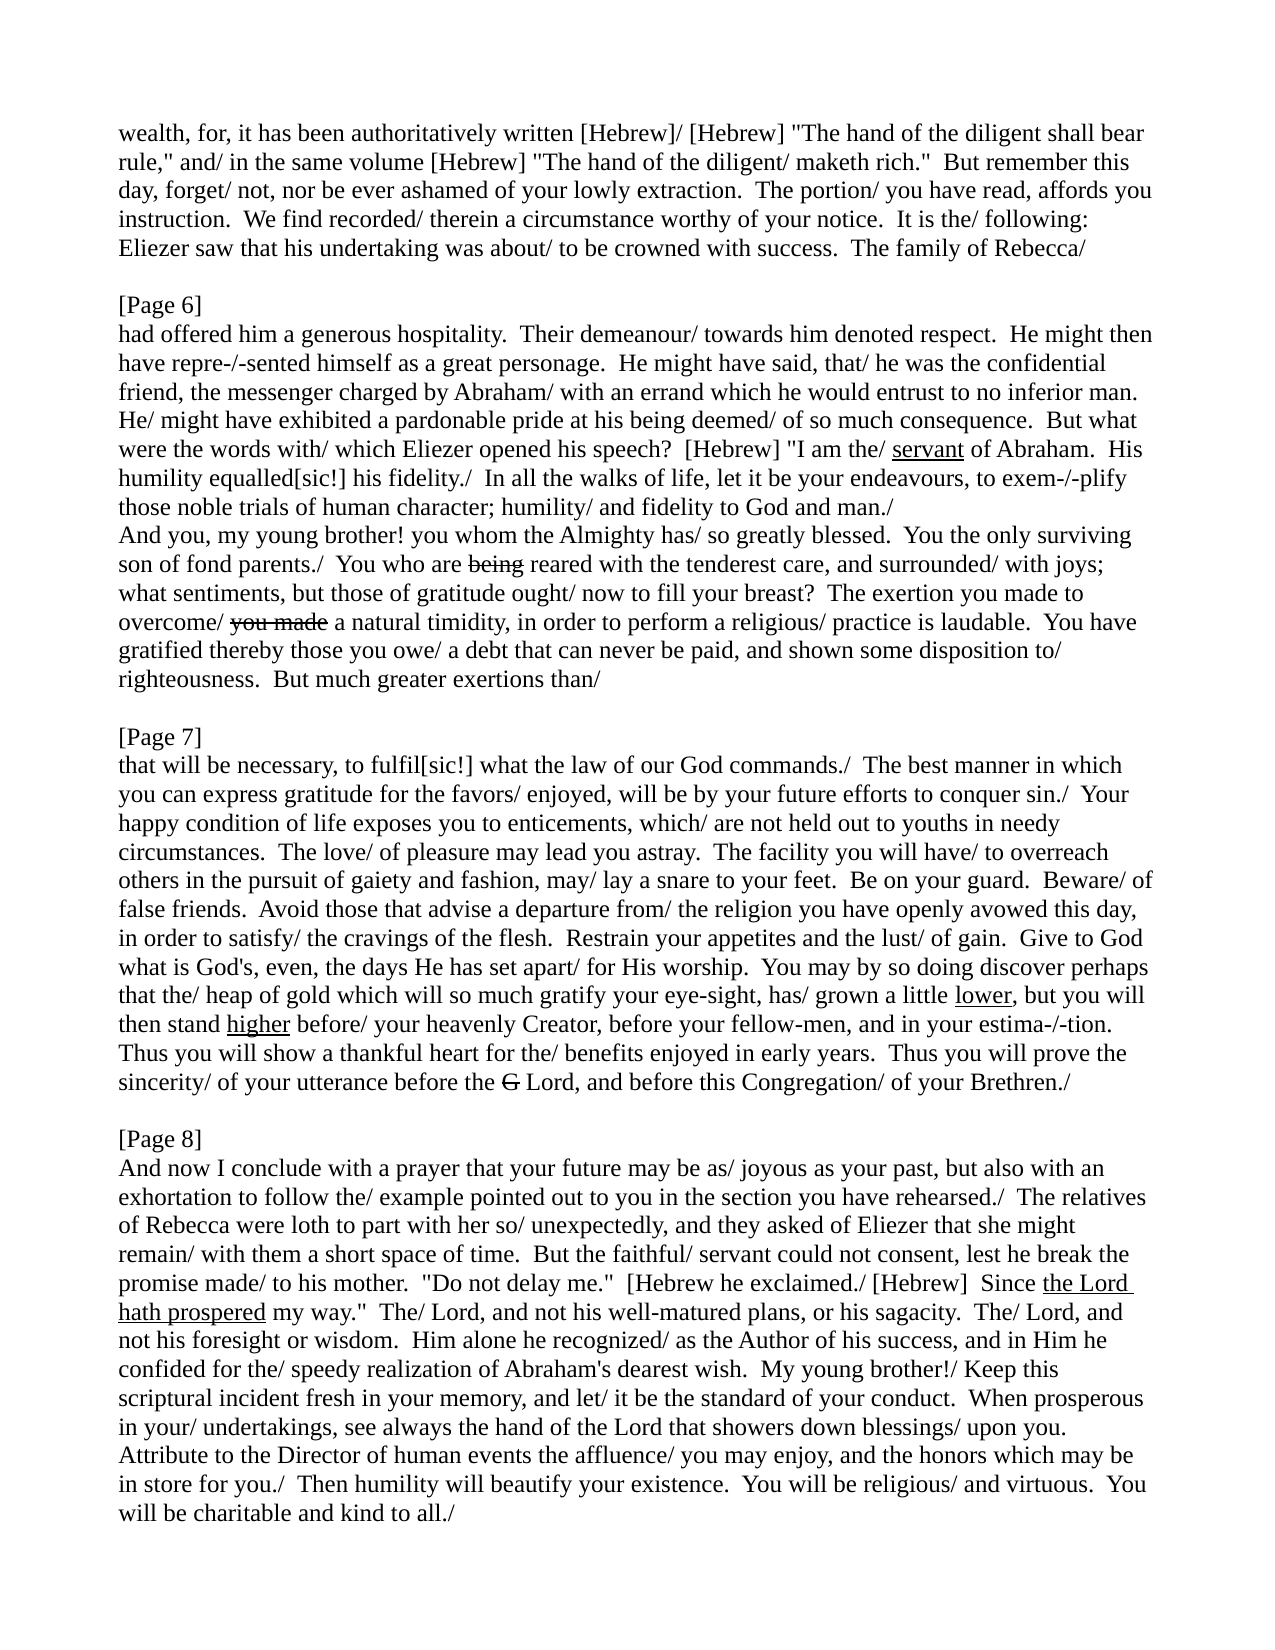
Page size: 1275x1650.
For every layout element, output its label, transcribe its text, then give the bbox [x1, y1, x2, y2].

text And now I conclude with a prayer that your future may be as/ joyous as your past, but also with an exhortation to follow the/ example pointed out to you in the section you have rehearsed./ The relatives of Rebecca were loth to part with her so/ unexpectedly, and they asked of Eliezer that she might remain/ with them a short space of time. But the faithful/ servant could not consent, lest he break the promise made/ to his mother. "Do not delay me." [Hebrew he exclaimed./ [Hebrew] Since the Lord hath prospered my way." The/ Lord, and not his well-matured plans, or his sagacity. The/ Lord, and not his foresight or wisdom. Him alone he recognized/ as the Author of his success, and in Him he confided for the/ speedy realization of Abraham's dearest wish. My young brother!/ Keep this scriptural incident fresh in your memory, and let/ it be the standard of your conduct. When prosperous in your/ undertakings, see always the hand of the Lord that showers down blessings/ upon you. Attribute to the Director of human events the affluence/ you may enjoy, and the honors which may be in store for you./ Then humility will beautify your existence. You will be religious/ and virtuous. You will be charitable and kind to all./ [118, 1153, 1157, 1527]
text wealth, for, it has been authoritatively written [Hebrew]/ [Hebrew] "The hand of the diligent shall bear rule," and/ in the same volume [Hebrew] "The hand of the diligent/ maketh rich." But remember this day, forget/ not, nor be ever ashamed of your lowly extraction. The portion/ you have read, affords you instruction. We find recorded/ therein a circumstance worthy of your notice. It is the/ following: Eliezer saw that his undertaking was about/ to be crowned with success. The family of Rebecca/ [118, 118, 1157, 262]
text [Page 6] [118, 291, 1157, 319]
text [Page 8] [118, 1124, 1157, 1153]
text And you, my young brother! you whom the Almighty has/ so greatly blessed. You the only surviving son of fond parents./ You who are being reared with the tenderest care, and surrounded/ with joys; what sentiments, but those of gratitude ought/ now to fill your breast? The exertion you made to overcome/ you made a natural timidity, in order to perform a religious/ practice is laudable. You have gratified thereby those you owe/ a debt that can never be paid, and shown some disposition to/ righteousness. But much greater exertions than/ [118, 521, 1157, 693]
text that will be necessary, to fulfil[sic!] what the law of our God commands./ The best manner in which you can express gratitude for the favors/ enjoyed, will be by your future efforts to conquer sin./ Your happy condition of life exposes you to enticements, which/ are not held out to youths in needy circumstances. The love/ of pleasure may lead you astray. The facility you will have/ to overreach others in the pursuit of gaiety and fashion, may/ lay a snare to your feet. Be on your guard. Beware/ of false friends. Avoid those that advise a departure from/ the religion you have openly avowed this day, in order to satisfy/ the cravings of the flesh. Restrain your appetites and the lust/ of gain. Give to God what is God's, even, the days He has set apart/ for His worship. You may by so doing discover perhaps that the/ heap of gold which will so much gratify your eye-sight, has/ grown a little lower, but you will then stand higher before/ your heavenly Creator, before your fellow-men, and in your estima-/-tion. Thus you will show a thankful heart for the/ benefits enjoyed in early years. Thus you will prove the sincerity/ of your utterance before the G Lord, and before this Congregation/ of your Brethren./ [118, 751, 1157, 1096]
text had offered him a generous hospitality. Their demeanour/ towards him denoted respect. He might then have repre-/-sented himself as a great personage. He might have said, that/ he was the confidential friend, the messenger charged by Abraham/ with an errand which he would entrust to no inferior man. He/ might have exhibited a pardonable pride at his being deemed/ of so much consequence. But what were the words with/ which Eliezer opened his speech? [Hebrew] "I am the/ servant of Abraham. His humility equalled[sic!] his fidelity./ In all the walks of life, let it be your endeavours, to exem-/-plify those noble trials of human character; humility/ and fidelity to God and man./ [118, 319, 1157, 521]
text [Page 7] [118, 722, 1157, 751]
